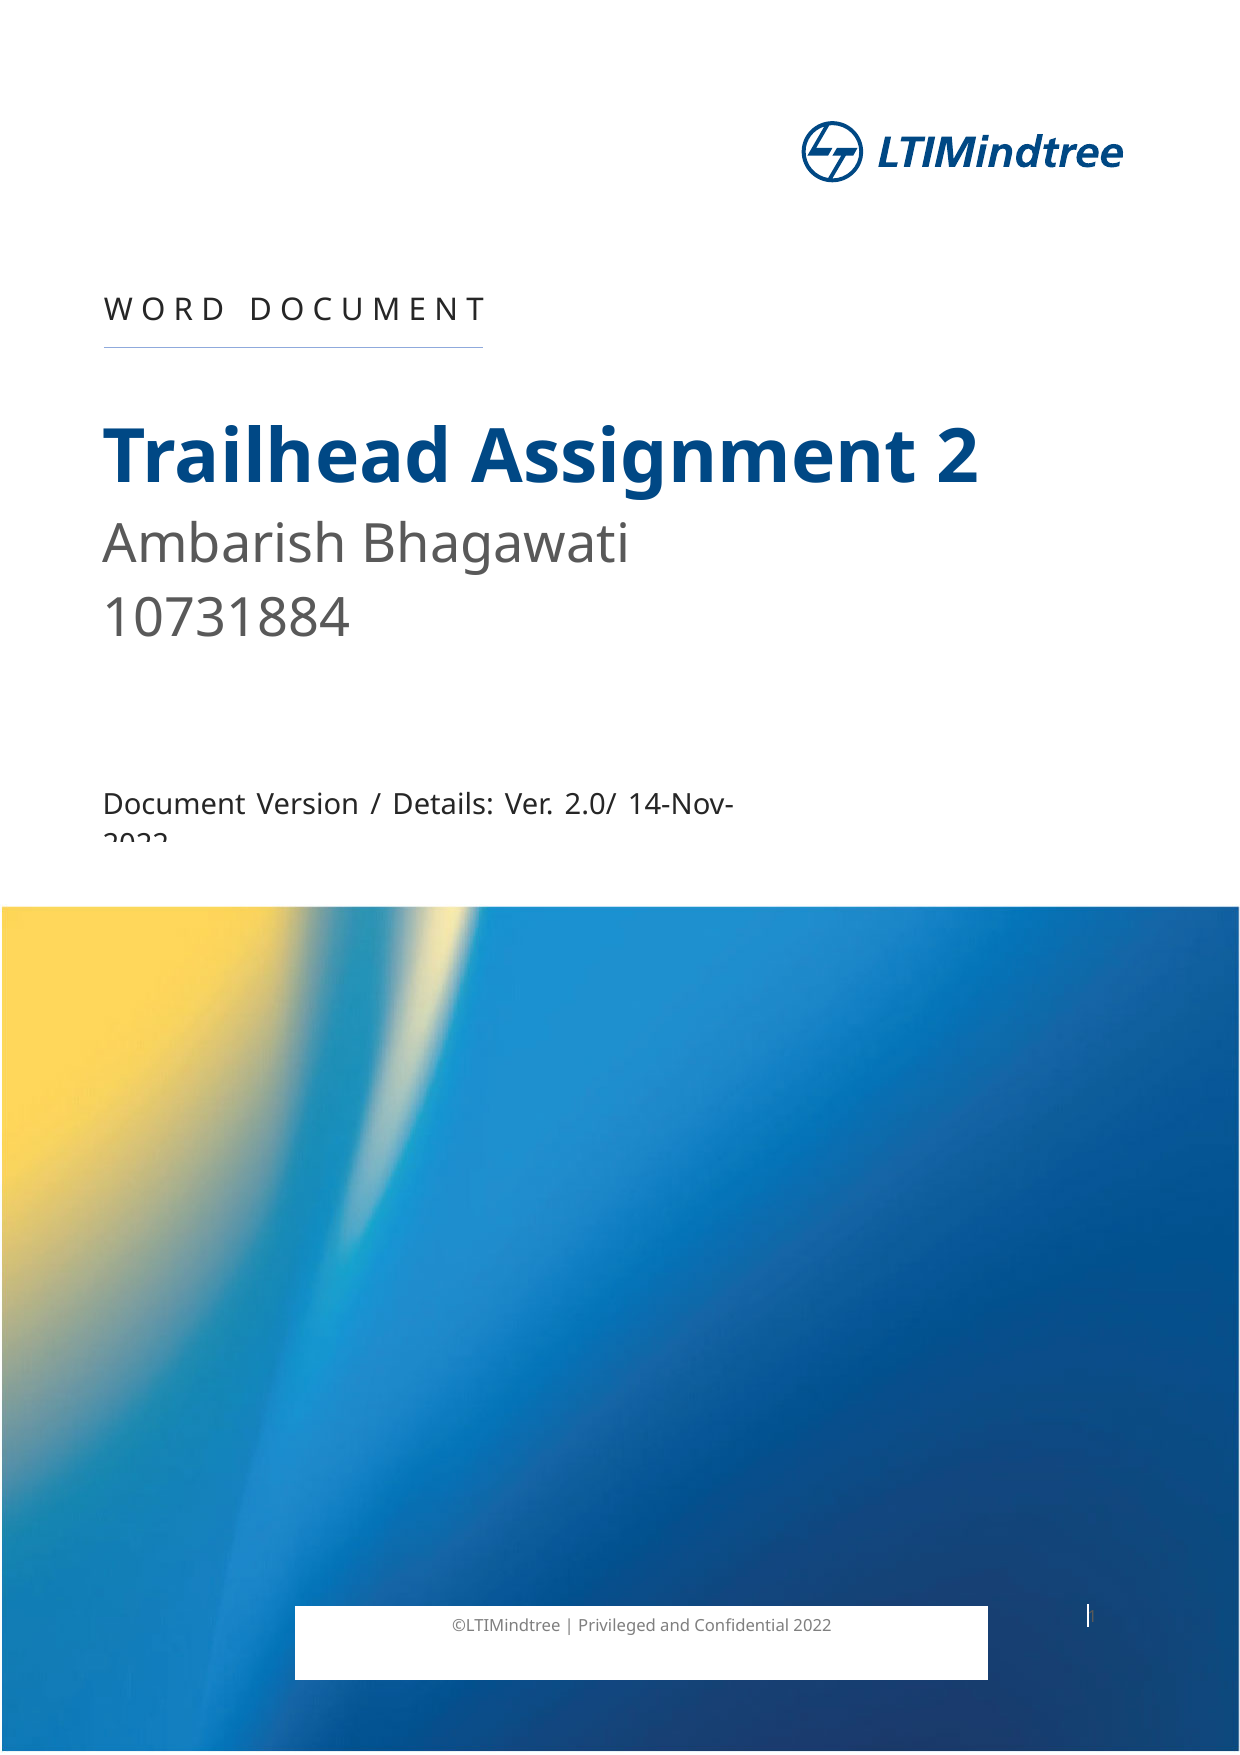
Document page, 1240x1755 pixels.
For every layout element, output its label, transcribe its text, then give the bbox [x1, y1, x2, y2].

text 10731884 [102, 578, 1129, 644]
text Ambarish Bhagawati [102, 504, 1129, 578]
title Trailhead Assignment 2 [102, 402, 1129, 504]
text Document Version / Details: Ver. 2.0/ 14-Nov-2022 [102, 783, 735, 842]
text WORD DOCUMENT [104, 287, 521, 328]
